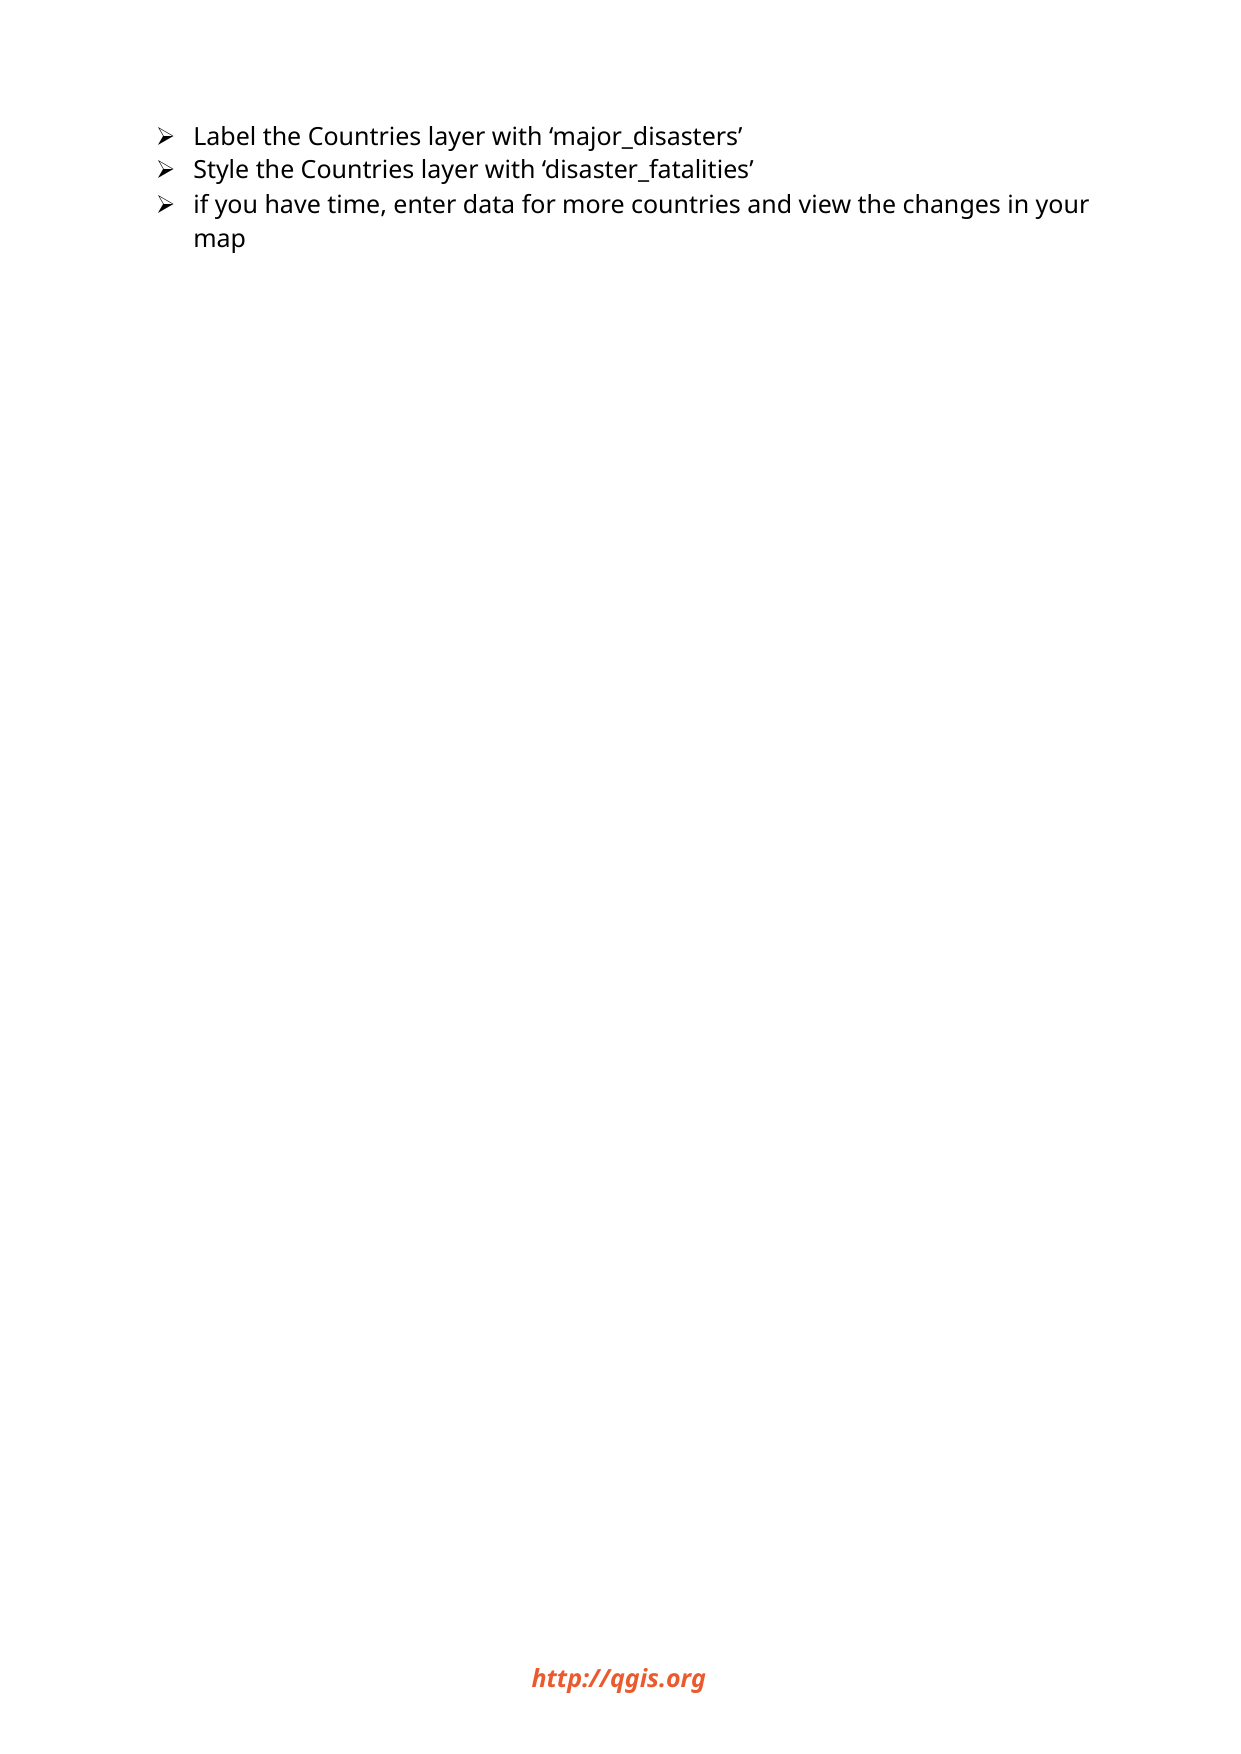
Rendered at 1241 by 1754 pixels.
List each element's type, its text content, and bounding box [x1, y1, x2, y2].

list if you have time, enter data for more countries and view the changes in your map [156, 186, 1122, 254]
list Style the Countries layer with ‘disaster_fatalities’ [156, 152, 1122, 186]
list Label the Countries layer with ‘major_disasters’ [156, 118, 1122, 152]
